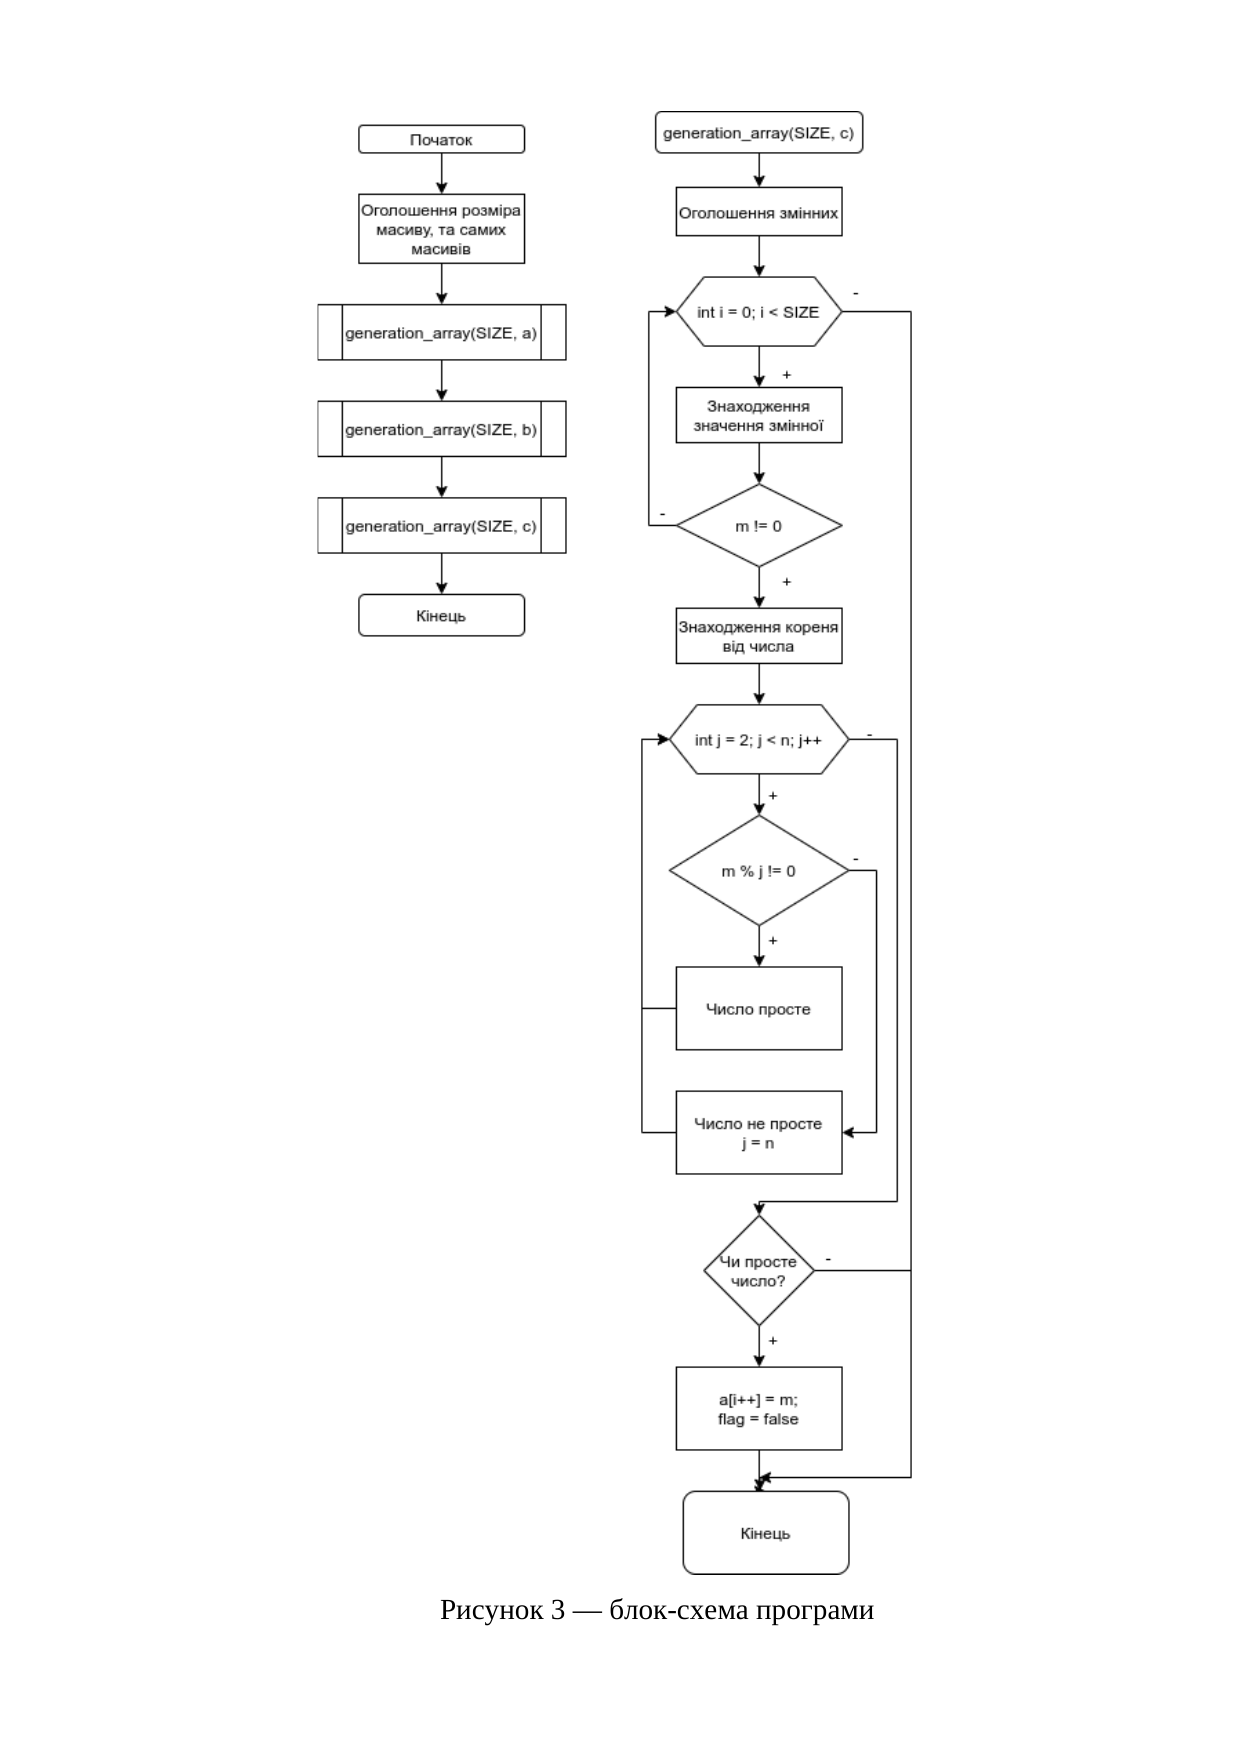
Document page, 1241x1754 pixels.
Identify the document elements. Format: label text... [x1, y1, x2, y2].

picture [317, 111, 923, 1575]
text Рисунок 3 — блок-схема програми [118, 118, 1122, 1625]
